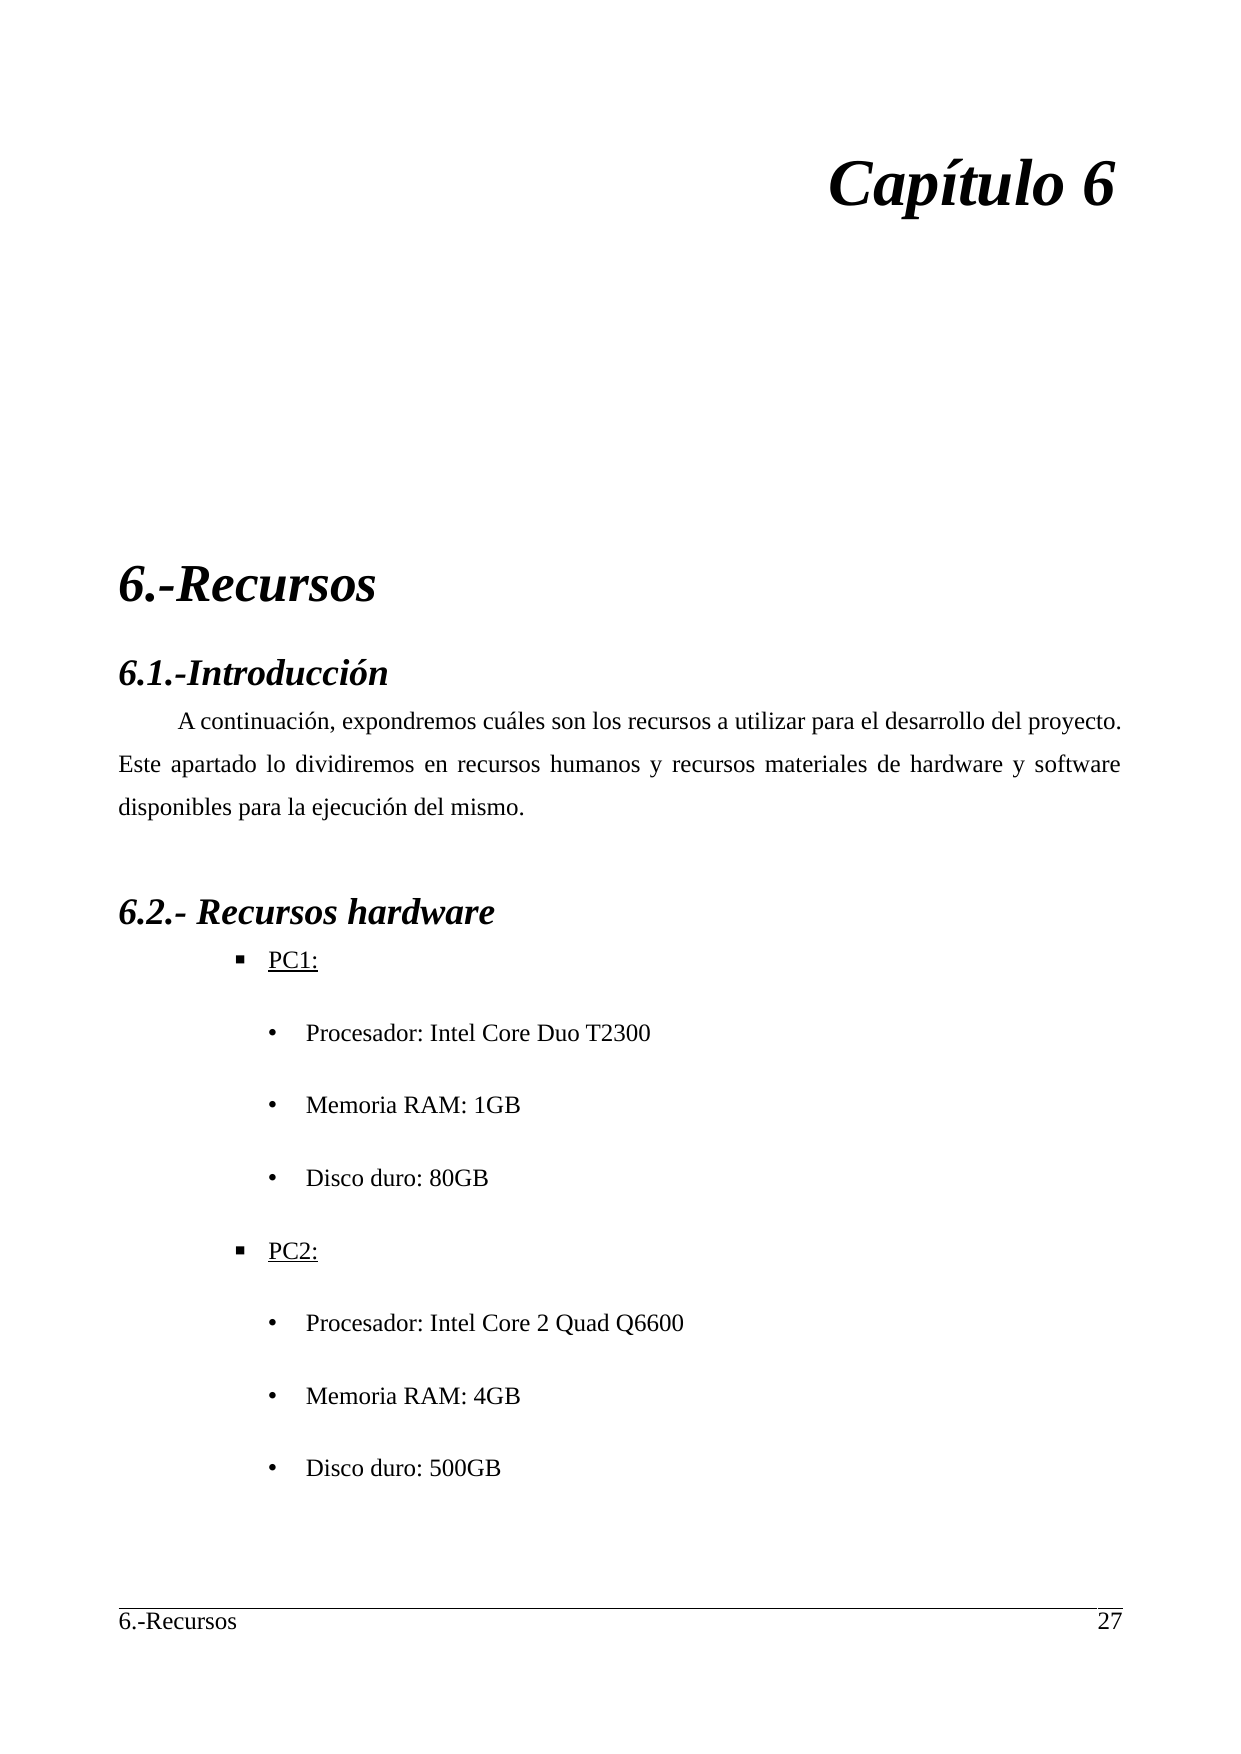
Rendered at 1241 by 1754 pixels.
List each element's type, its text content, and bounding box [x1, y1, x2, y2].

list PC1: [231, 945, 1122, 974]
list Memoria RAM: 1GB [268, 1091, 1122, 1119]
list Memoria RAM: 4GB [268, 1381, 1122, 1410]
subtitle 6.1.-Introducción [118, 651, 1122, 694]
list PC2: [231, 1236, 1122, 1264]
list Disco duro: 500GB [268, 1453, 1122, 1482]
text A continuación, expondremos cuáles son los recursos a utilizar para el desarrollo del proyecto. Este apartado lo dividiremos en recursos humanos y recursos materiales de hardware y software disponibles para la ejecución del mismo. [118, 706, 1122, 821]
subtitle 6.-Recursos [118, 552, 1122, 613]
subtitle Capítulo 6 [118, 143, 1122, 219]
subtitle 6.2.- Recursos hardware [118, 890, 1122, 933]
list Disco duro: 80GB [268, 1163, 1122, 1192]
list Procesador: Intel Core Duo T2300 [268, 1018, 1122, 1047]
list Procesador: Intel Core 2 Quad Q6600 [268, 1308, 1122, 1337]
